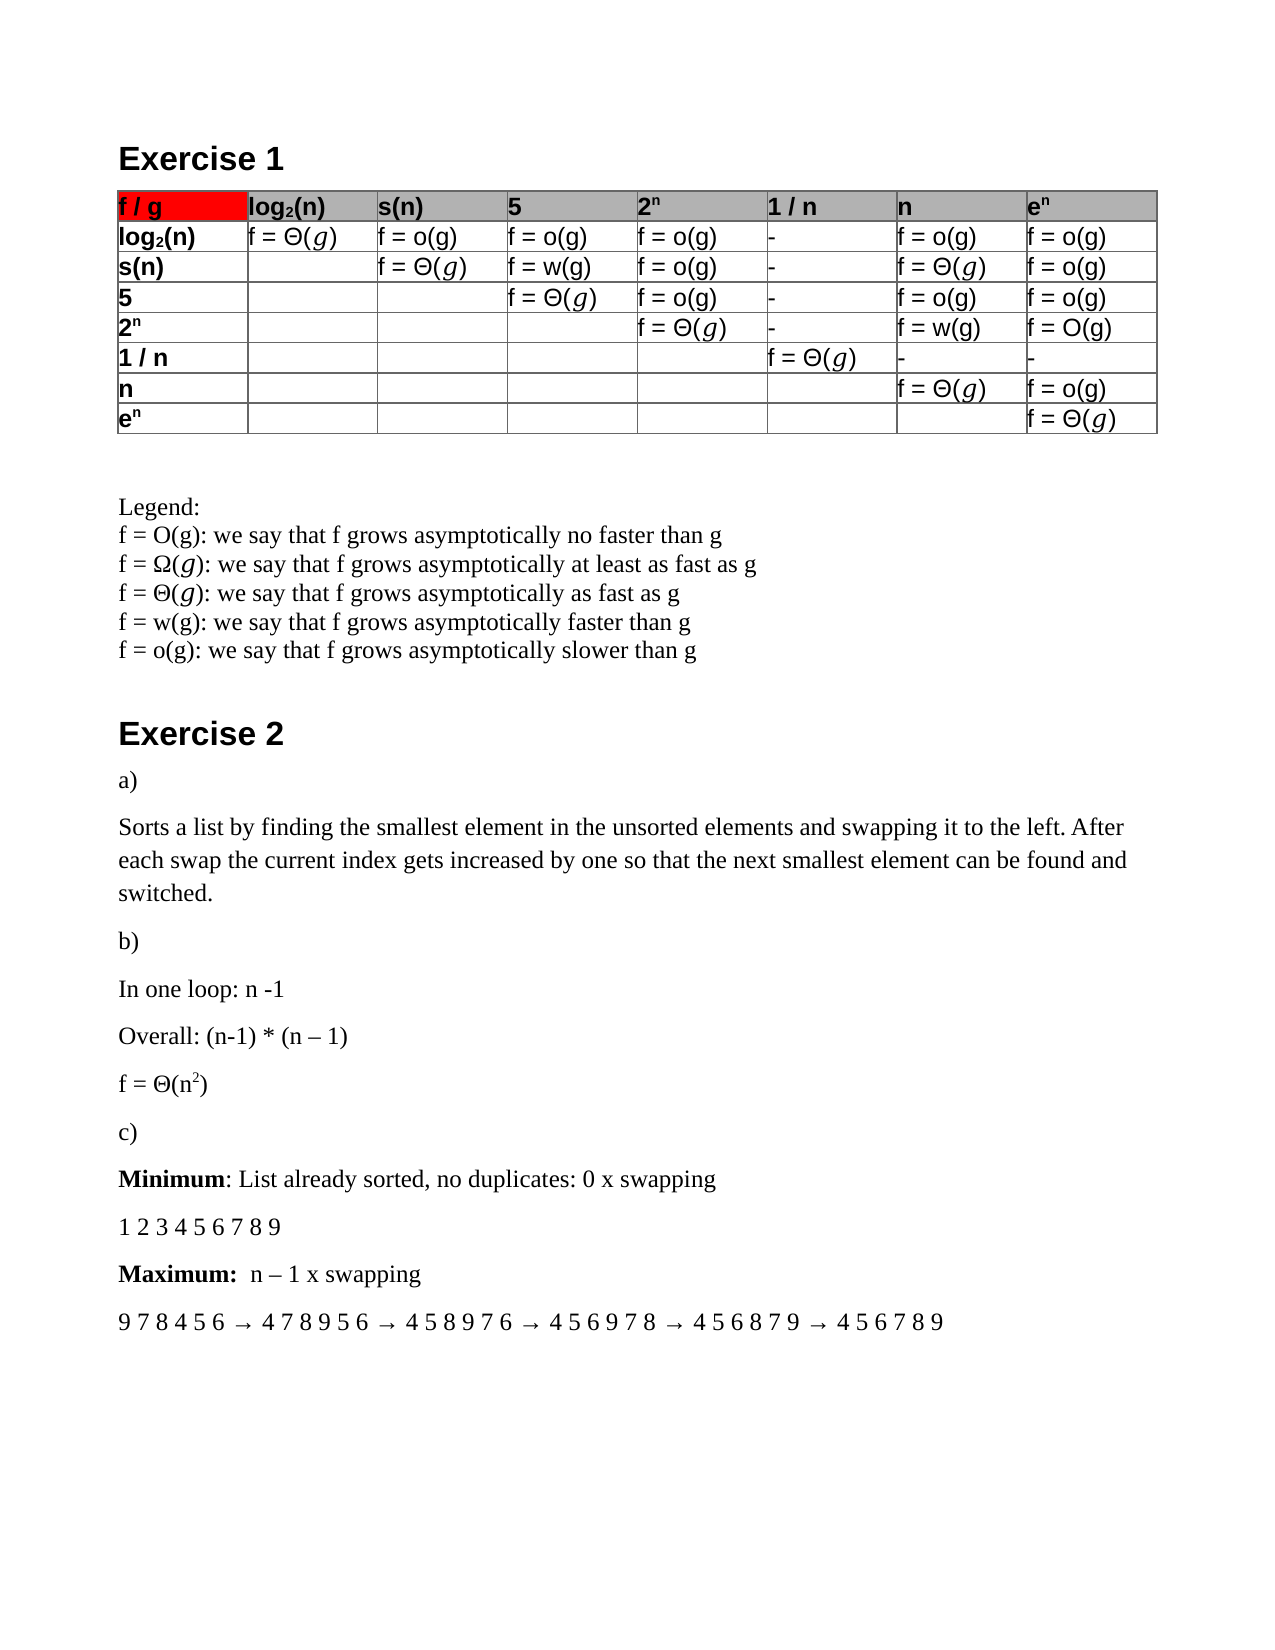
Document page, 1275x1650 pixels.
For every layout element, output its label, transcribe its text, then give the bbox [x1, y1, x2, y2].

text 1 2 3 4 5 6 7 8 9 [118, 1212, 1157, 1241]
table_cell [768, 374, 896, 402]
table_cell f = Θ(𝑔) [898, 252, 1026, 281]
table_cell [768, 404, 896, 433]
table_cell f = o(g) [1028, 283, 1156, 311]
text c) [118, 1117, 1157, 1145]
text b) [118, 926, 1157, 955]
table_cell [638, 404, 767, 433]
table_cell 2n [119, 313, 247, 342]
text Maximum: n – 1 x swapping [118, 1259, 1157, 1288]
text In one loop: n -1 [118, 974, 1157, 1002]
table_cell f = o(g) [1028, 252, 1156, 281]
subtitle Exercise 1 [118, 139, 1157, 178]
table_cell [638, 343, 767, 372]
table_header 2n [638, 192, 767, 220]
table_cell f = Θ(𝑔) [508, 283, 637, 311]
table_cell [249, 343, 377, 372]
table_cell 1 / n [119, 343, 247, 372]
table_cell - [1028, 343, 1156, 372]
table_header en [1028, 192, 1156, 220]
table_cell [378, 283, 507, 311]
table_cell f = o(g) [1028, 374, 1156, 402]
subtitle Exercise 2 [118, 714, 1157, 752]
table_cell [378, 343, 507, 372]
text f = Θ(n2) [118, 1069, 1157, 1098]
table_cell f = o(g) [638, 252, 767, 281]
table_cell [508, 313, 637, 342]
table_cell [898, 404, 1026, 433]
table_cell f = o(g) [898, 222, 1026, 251]
table_cell f = o(g) [638, 222, 767, 251]
table_cell [249, 404, 377, 433]
table_cell f = Θ(𝑔) [249, 222, 377, 251]
table_cell [249, 313, 377, 342]
table_header log2(n) [249, 192, 377, 220]
table_cell [249, 283, 377, 311]
table_cell f = o(g) [1028, 222, 1156, 251]
table_cell [378, 313, 507, 342]
table_cell f = Θ(𝑔) [638, 313, 767, 342]
table_cell f = O(g) [1028, 313, 1156, 342]
text Legend: [118, 492, 1157, 520]
table_header s(n) [378, 192, 507, 220]
table_cell f = Θ(𝑔) [1028, 404, 1156, 433]
table_cell [378, 404, 507, 433]
table_cell - [898, 343, 1026, 372]
table_cell [508, 343, 637, 372]
text Minimum: List already sorted, no duplicates: 0 x swapping [118, 1164, 1157, 1193]
text f = O(g): we say that f grows asymptotically no faster than g [118, 520, 1157, 549]
table_cell f = o(g) [508, 222, 637, 251]
table_cell - [768, 313, 896, 342]
table_cell [508, 404, 637, 433]
table_cell - [768, 283, 896, 311]
table_cell f = Θ(𝑔) [768, 343, 896, 372]
table_cell f = Θ(𝑔) [378, 252, 507, 281]
table_header 1 / n [768, 192, 896, 220]
table_cell - [768, 252, 896, 281]
table_header 5 [508, 192, 637, 220]
table_cell f = w(g) [508, 252, 637, 281]
table_cell f = o(g) [378, 222, 507, 251]
text f = Θ(𝑔): we say that f grows asymptotically as fast as g [118, 578, 1157, 607]
table_cell log2(n) [119, 222, 247, 251]
table_cell [249, 252, 377, 281]
text f = w(g): we say that f grows asymptotically faster than g [118, 607, 1157, 635]
table_cell - [768, 222, 896, 251]
table_cell 5 [119, 283, 247, 311]
text Overall: (n-1) * (n – 1) [118, 1021, 1157, 1050]
table_cell en [119, 404, 247, 433]
table_cell f = o(g) [898, 283, 1026, 311]
table_cell n [119, 374, 247, 402]
text 9 7 8 4 5 6 → 4 7 8 9 5 6 → 4 5 8 9 7 6 → 4 5 6 9 7 8 → 4 5 6 8 7 9 → 4 5 6 7 8 9 [118, 1307, 1157, 1336]
text a) [118, 765, 1157, 794]
table_cell [508, 374, 637, 402]
table_cell [378, 374, 507, 402]
table_cell [249, 374, 377, 402]
table_cell f = w(g) [898, 313, 1026, 342]
table_cell f = Θ(𝑔) [898, 374, 1026, 402]
text Sorts a list by finding the smallest element in the unsorted elements and swapping it to the left. After each swap the current index gets increased by one so that the next smallest element can be found and switched. [118, 812, 1157, 907]
table_header f / g [119, 192, 247, 220]
table_cell [638, 374, 767, 402]
table_cell f = o(g) [638, 283, 767, 311]
text f = o(g): we say that f grows asymptotically slower than g [118, 635, 1157, 664]
table_header n [898, 192, 1026, 220]
table_cell s(n) [119, 252, 247, 281]
text f = Ω(𝑔): we say that f grows asymptotically at least as fast as g [118, 549, 1157, 578]
